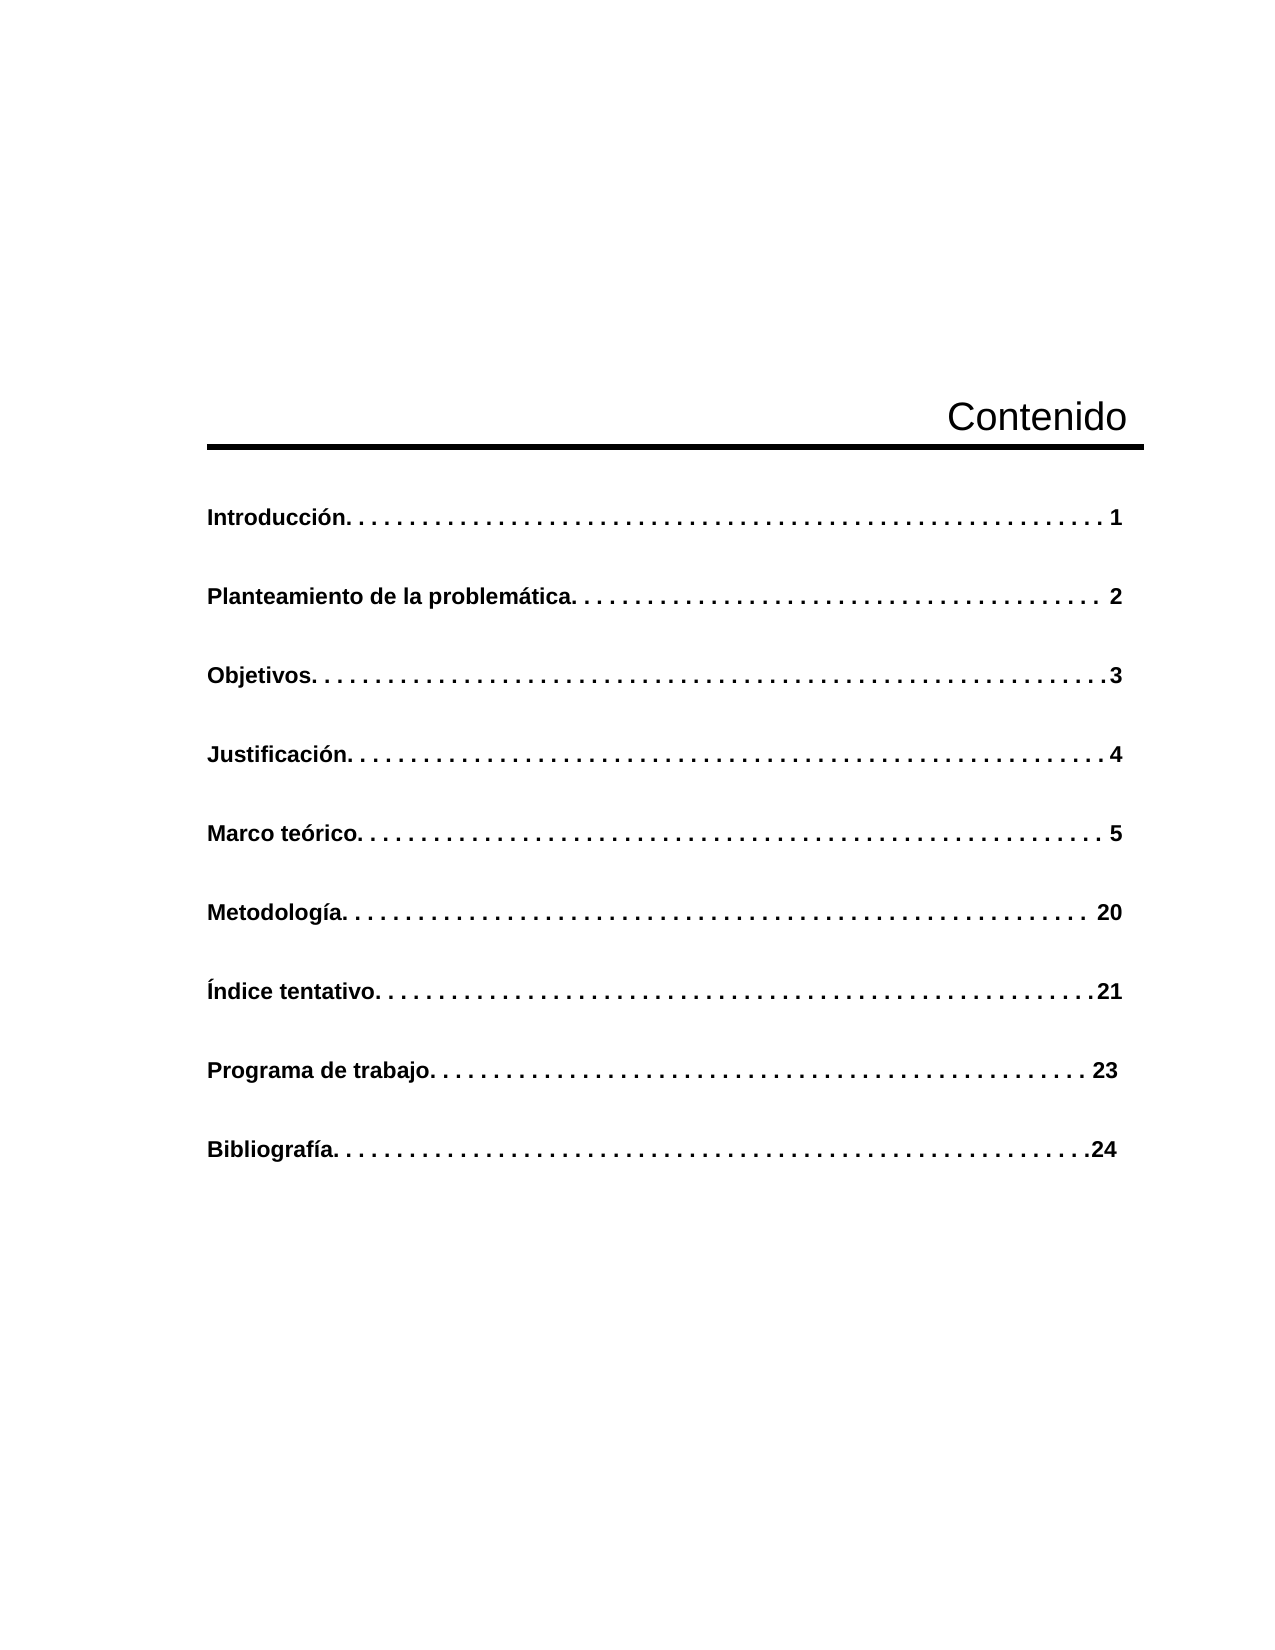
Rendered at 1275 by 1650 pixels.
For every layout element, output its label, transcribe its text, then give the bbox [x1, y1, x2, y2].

text Metodología. . . . . . . . . . . . . . . . . . . . . . . . . . . . . . . . . . . . . . . . . . . . . . . . . . . . . . . . . . . 20 [207, 899, 1127, 926]
text Objetivos. . . . . . . . . . . . . . . . . . . . . . . . . . . . . . . . . . . . . . . . . . . . . . . . . . . . . . . . . . . . . . . 3 [207, 662, 1127, 689]
text Índice tentativo. . . . . . . . . . . . . . . . . . . . . . . . . . . . . . . . . . . . . . . . . . . . . . . . . . . . . . . . . 21 [207, 978, 1127, 1004]
text Justificación. . . . . . . . . . . . . . . . . . . . . . . . . . . . . . . . . . . . . . . . . . . . . . . . . . . . . . . . . . . . 4 [207, 741, 1127, 768]
text Programa de trabajo. . . . . . . . . . . . . . . . . . . . . . . . . . . . . . . . . . . . . . . . . . . . . . . . . . . . 23 [207, 1057, 1127, 1083]
text Bibliografía. . . . . . . . . . . . . . . . . . . . . . . . . . . . . . . . . . . . . . . . . . . . . . . . . . . . . . . . . . . . 24 [207, 1136, 1127, 1162]
text Planteamiento de la problemática. . . . . . . . . . . . . . . . . . . . . . . . . . . . . . . . . . . . . . . . . . 2 [207, 583, 1127, 610]
text Marco teórico. . . . . . . . . . . . . . . . . . . . . . . . . . . . . . . . . . . . . . . . . . . . . . . . . . . . . . . . . . . 5 [207, 820, 1127, 847]
text Contenido [207, 393, 1127, 438]
text Introducción. . . . . . . . . . . . . . . . . . . . . . . . . . . . . . . . . . . . . . . . . . . . . . . . . . . . . . . . . . . . 1 [207, 504, 1127, 531]
